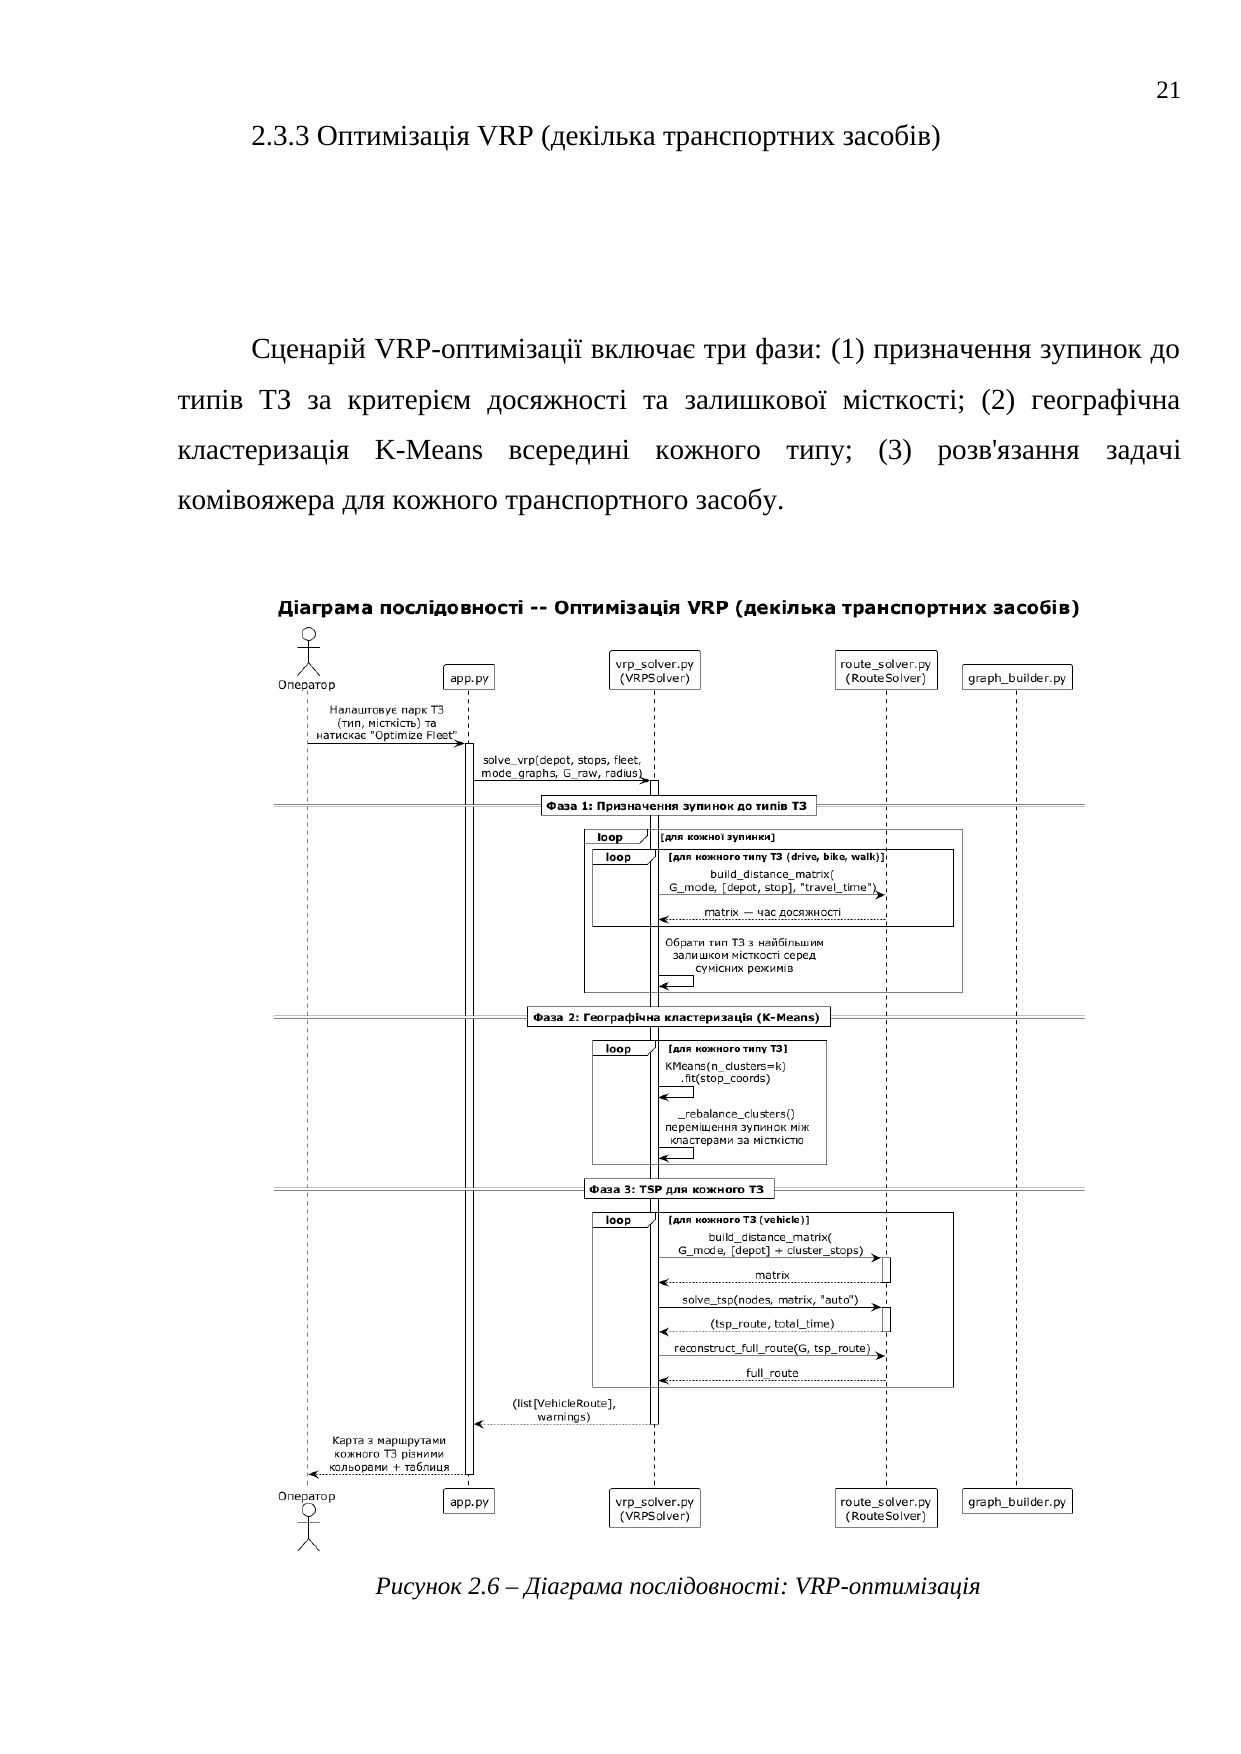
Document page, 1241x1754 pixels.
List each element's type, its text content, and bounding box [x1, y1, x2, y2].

text Сценарій VRP-оптимізації включає три фази: (1) призначення зупинок до типів ТЗ за критерієм досяжності та залишкової місткості; (2) географічна кластеризація K-Means всередині кожного типу; (3) розв'язання задачі комівояжера для кожного транспортного засобу. [177, 332, 1181, 516]
picture [265, 583, 1093, 1555]
text Рисунок 2.6 – Діаграма послідовності: VRP-оптимізація [177, 1571, 1181, 1600]
text 2.3.3 Оптимізація VRP (декілька транспортних засобів) [177, 118, 1181, 152]
